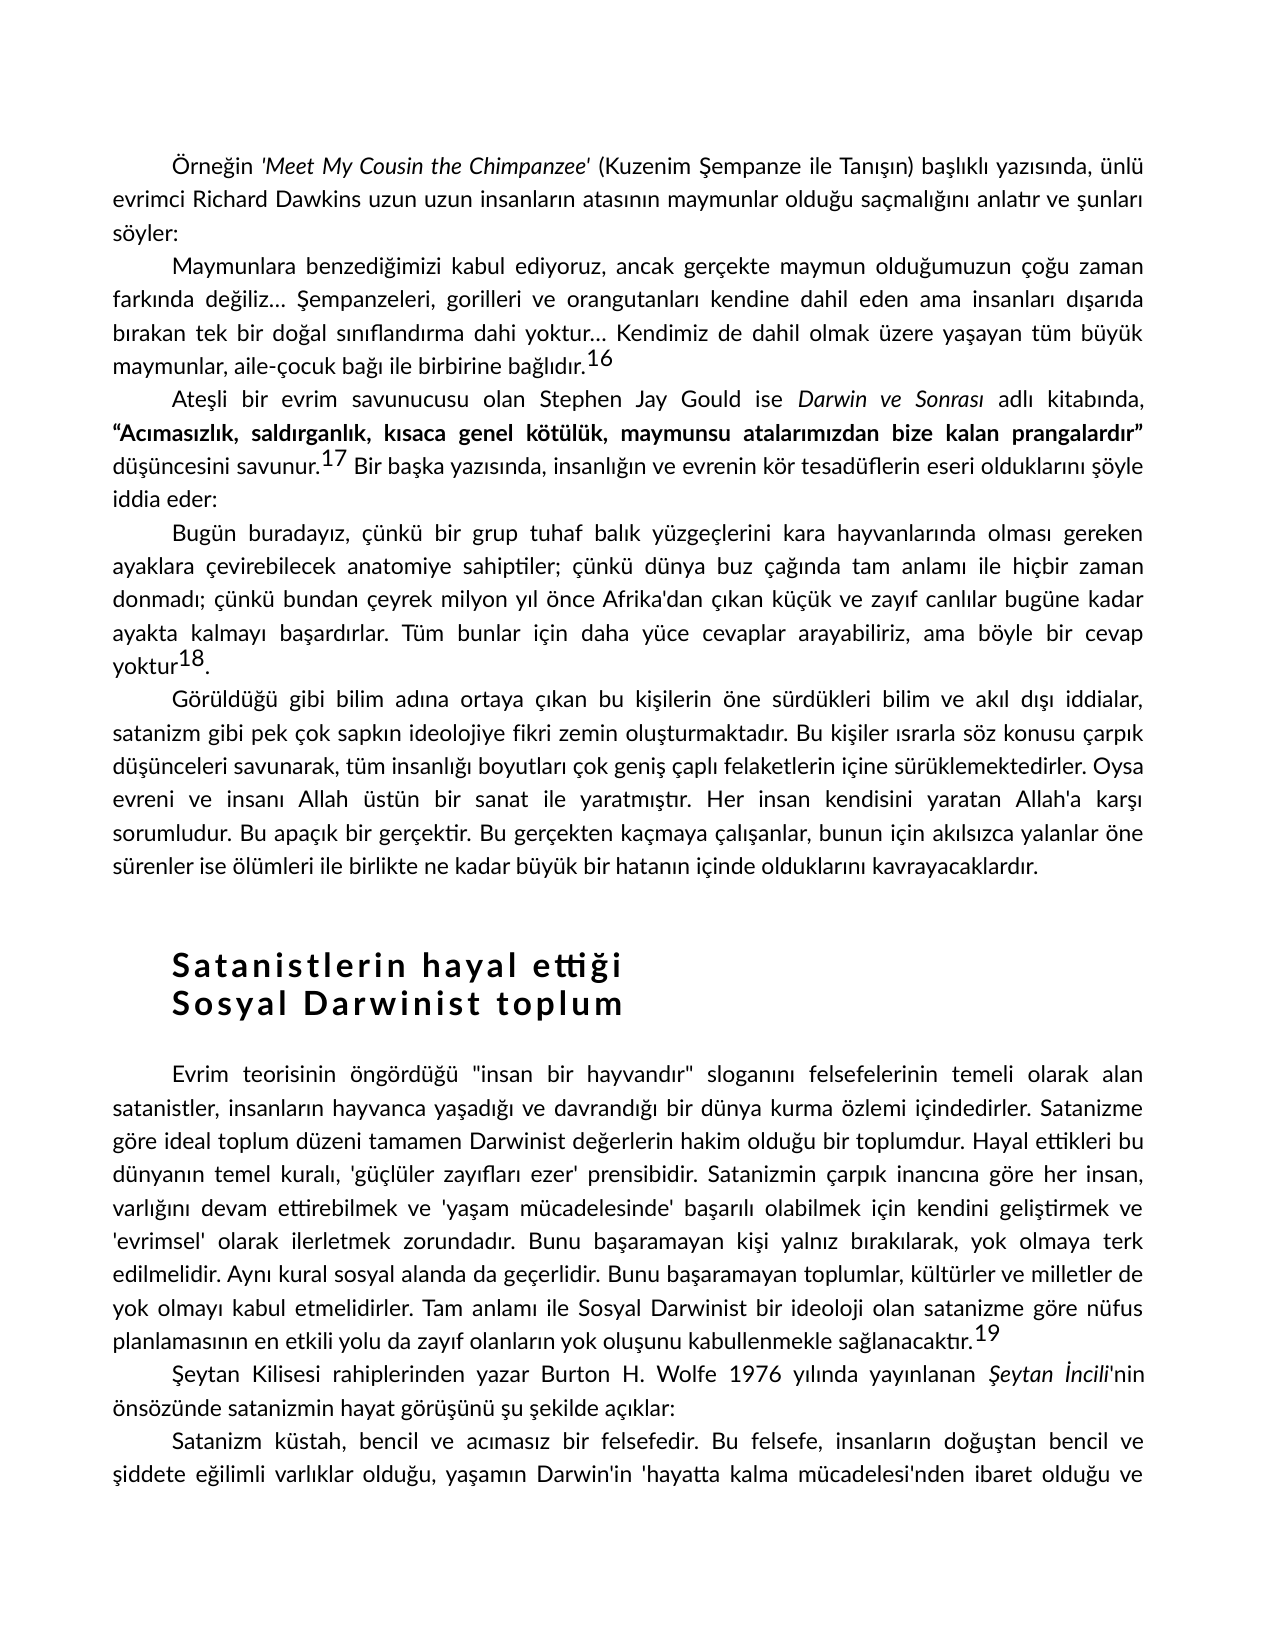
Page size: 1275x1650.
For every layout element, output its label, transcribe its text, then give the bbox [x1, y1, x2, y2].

text Maymunlara benzediğimizi kabul ediyoruz, ancak gerçekte maymun olduğumuzun çoğu zaman farkında değiliz… Şempanzeleri, gorilleri ve orangutanları kendine dahil eden ama insanları dışarıda bırakan tek bir doğal sınıflandırma dahi yoktur… Kendimiz de dahil olmak üzere yaşayan tüm büyük maymunlar, aile-çocuk bağı ile birbirine bağlıdır.16 [112, 248, 1145, 381]
text Sosyal Darwinist toplum [112, 985, 1145, 1023]
text Ateşli bir evrim savunucusu olan Stephen Jay Gould ise Darwin ve Sonrası adlı kitabında, “Acımasızlık, saldırganlık, kısaca genel kötülük, maymunsu atalarımızdan bize kalan prangalardır” düşüncesini savunur.17 Bir başka yazısında, insanlığın ve evrenin kör tesadüflerin eseri olduklarını şöyle iddia eder: [112, 381, 1145, 514]
text Örneğin 'Meet My Cousin the Chimpanzee' (Kuzenim Şempanze ile Tanışın) başlıklı yazısında, ünlü evrimci Richard Dawkins uzun uzun insanların atasının maymunlar olduğu saçmalığını anlatır ve şunları söyler: [112, 148, 1145, 248]
text Bugün buradayız, çünkü bir grup tuhaf balık yüzgeçlerini kara hayvanlarında olması gereken ayaklara çevirebilecek anatomiye sahiptiler; çünkü dünya buz çağında tam anlamı ile hiçbir zaman donmadı; çünkü bundan çeyrek milyon yıl önce Afrika'dan çıkan küçük ve zayıf canlılar bugüne kadar ayakta kalmayı başardırlar. Tüm bunlar için daha yüce cevaplar arayabiliriz, ama böyle bir cevap yoktur18. [112, 514, 1145, 681]
text Satanistlerin hayal ettiği [112, 948, 1145, 985]
text Evrim teorisinin öngördüğü "insan bir hayvandır" sloganını felsefelerinin temeli olarak alan satanistler, insanların hayvanca yaşadığı ve davrandığı bir dünya kurma özlemi içindedirler. Satanizme göre ideal toplum düzeni tamamen Darwinist değerlerin hakim olduğu bir toplumdur. Hayal ettikleri bu dünyanın temel kuralı, 'güçlüler zayıfları ezer' prensibidir. Satanizmin çarpık inancına göre her insan, varlığını devam ettirebilmek ve 'yaşam mücadelesinde' başarılı olabilmek için kendini geliştirmek ve 'evrimsel' olarak ilerletmek zorundadır. Bunu başaramayan kişi yalnız bırakılarak, yok olmaya terk edilmelidir. Aynı kural sosyal alanda da geçerlidir. Bunu başaramayan toplumlar, kültürler ve milletler de yok olmayı kabul etmelidirler. Tam anlamı ile Sosyal Darwinist bir ideoloji olan satanizme göre nüfus planlamasının en etkili yolu da zayıf olanların yok oluşunu kabullenmekle sağlanacaktır.19 [112, 1056, 1145, 1356]
text Satanizm küstah, bencil ve acımasız bir felsefedir. Bu felsefe, insanların doğuştan bencil ve şiddete eğilimli varlıklar olduğu, yaşamın Darwin'in 'hayatta kalma mücadelesi'nden ibaret olduğu ve [112, 1423, 1145, 1489]
text Görüldüğü gibi bilim adına ortaya çıkan bu kişilerin öne sürdükleri bilim ve akıl dışı iddialar, satanizm gibi pek çok sapkın ideolojiye fikri zemin oluşturmaktadır. Bu kişiler ısrarla söz konusu çarpık düşünceleri savunarak, tüm insanlığı boyutları çok geniş çaplı felaketlerin içine sürüklemektedirler. Oysa evreni ve insanı Allah üstün bir sanat ile yaratmıştır. Her insan kendisini yaratan Allah'a karşı sorumludur. Bu apaçık bir gerçektir. Bu gerçekten kaçmaya çalışanlar, bunun için akılsızca yalanlar öne sürenler ise ölümleri ile birlikte ne kadar büyük bir hatanın içinde olduklarını kavrayacaklardır. [112, 681, 1145, 881]
text Şeytan Kilisesi rahiplerinden yazar Burton H. Wolfe 1976 yılında yayınlanan Şeytan İncili'nin önsözünde satanizmin hayat görüşünü şu şekilde açıklar: [112, 1356, 1145, 1423]
